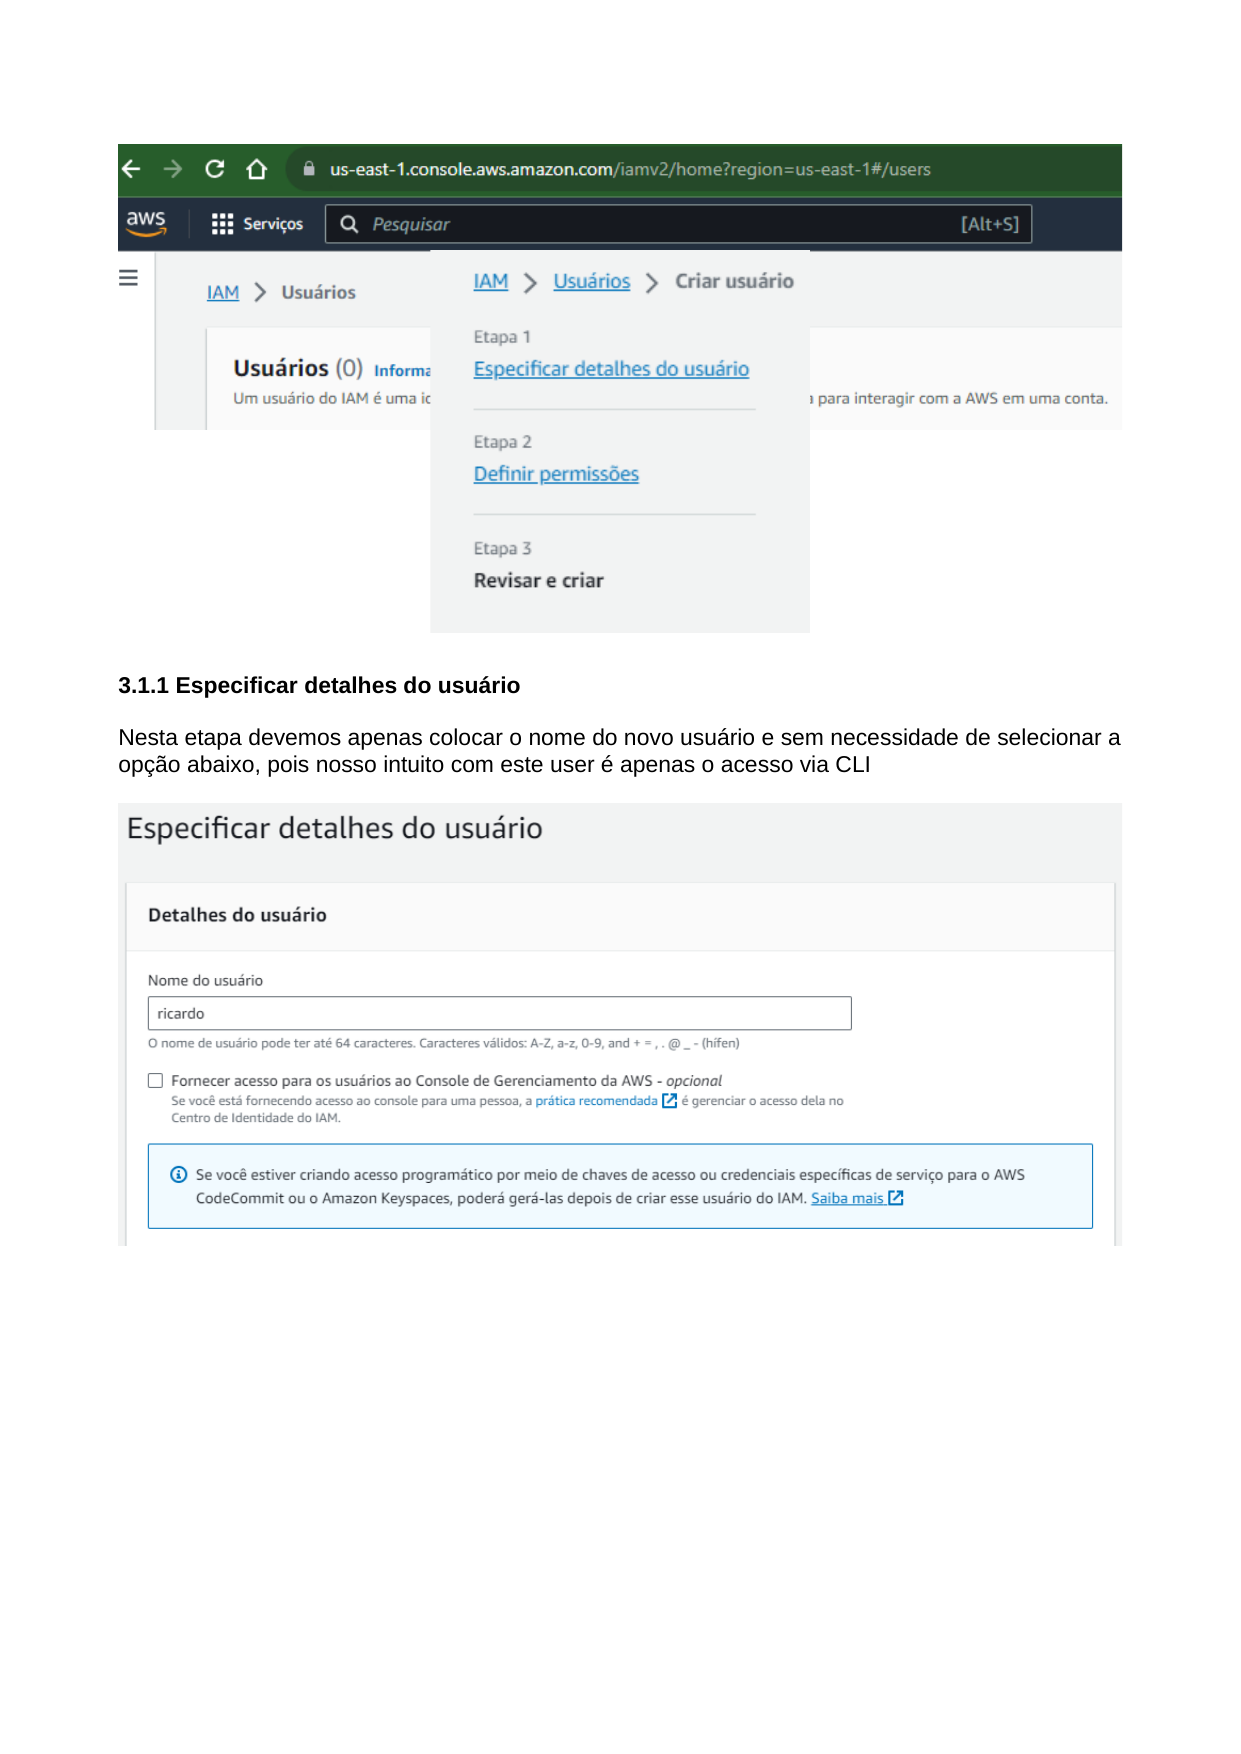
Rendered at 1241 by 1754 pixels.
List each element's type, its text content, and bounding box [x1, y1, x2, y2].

picture [118, 144, 1123, 633]
picture [118, 803, 1123, 1246]
text 3.1.1 Especificar detalhes do usuário [118, 672, 1122, 698]
text Nesta etapa devemos apenas colocar o nome do novo usuário e sem necessidade de selecionar a opção abaixo, pois nosso intuito com este user é apenas o acesso via CLI [118, 724, 1122, 777]
